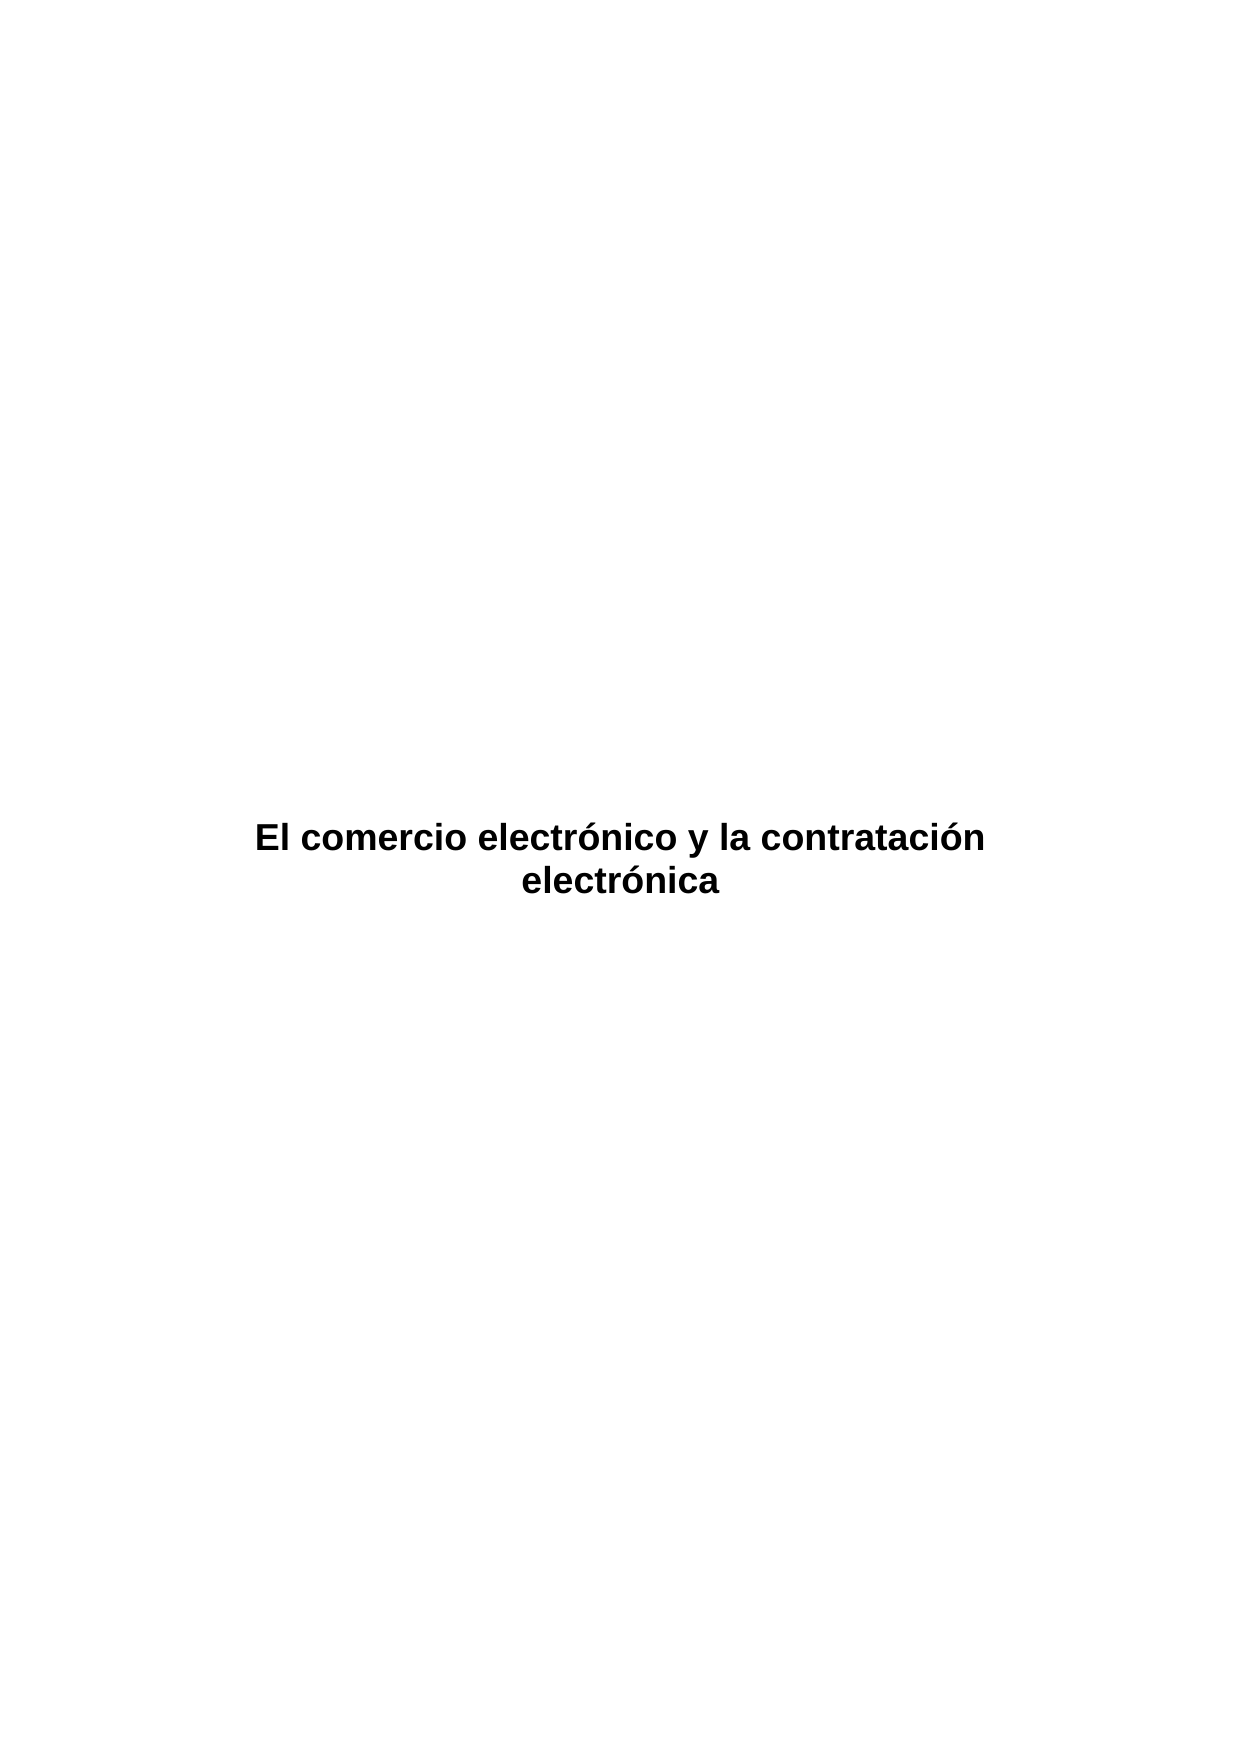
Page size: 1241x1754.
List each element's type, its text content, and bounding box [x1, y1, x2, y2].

text El comercio electrónico y la contratación electrónica [225, 816, 1015, 902]
